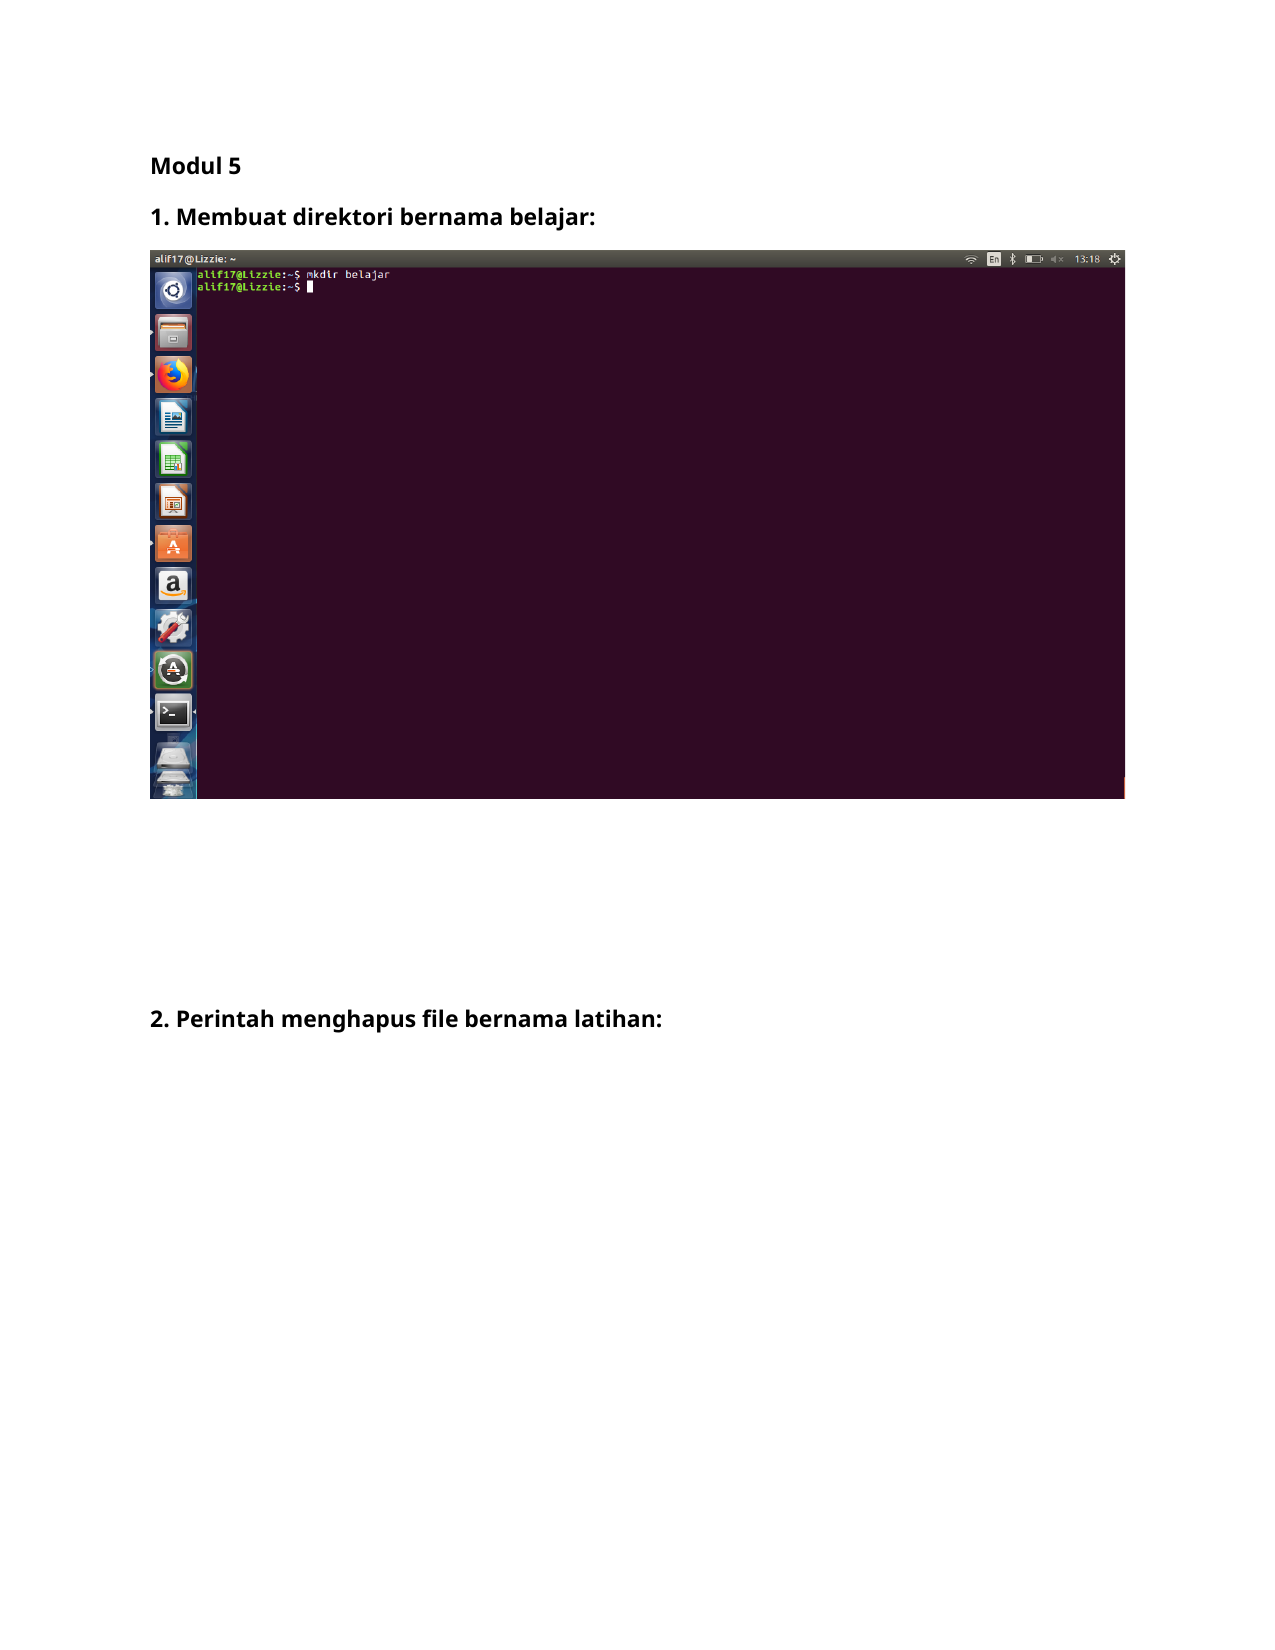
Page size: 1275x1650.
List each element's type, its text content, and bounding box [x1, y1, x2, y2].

picture [150, 250, 1125, 799]
text Modul 5 [150, 150, 1125, 181]
text 1. Membuat direktori bernama belajar: [150, 200, 1125, 232]
text 2. Perintah menghapus file bernama latihan: [150, 1003, 1125, 1034]
